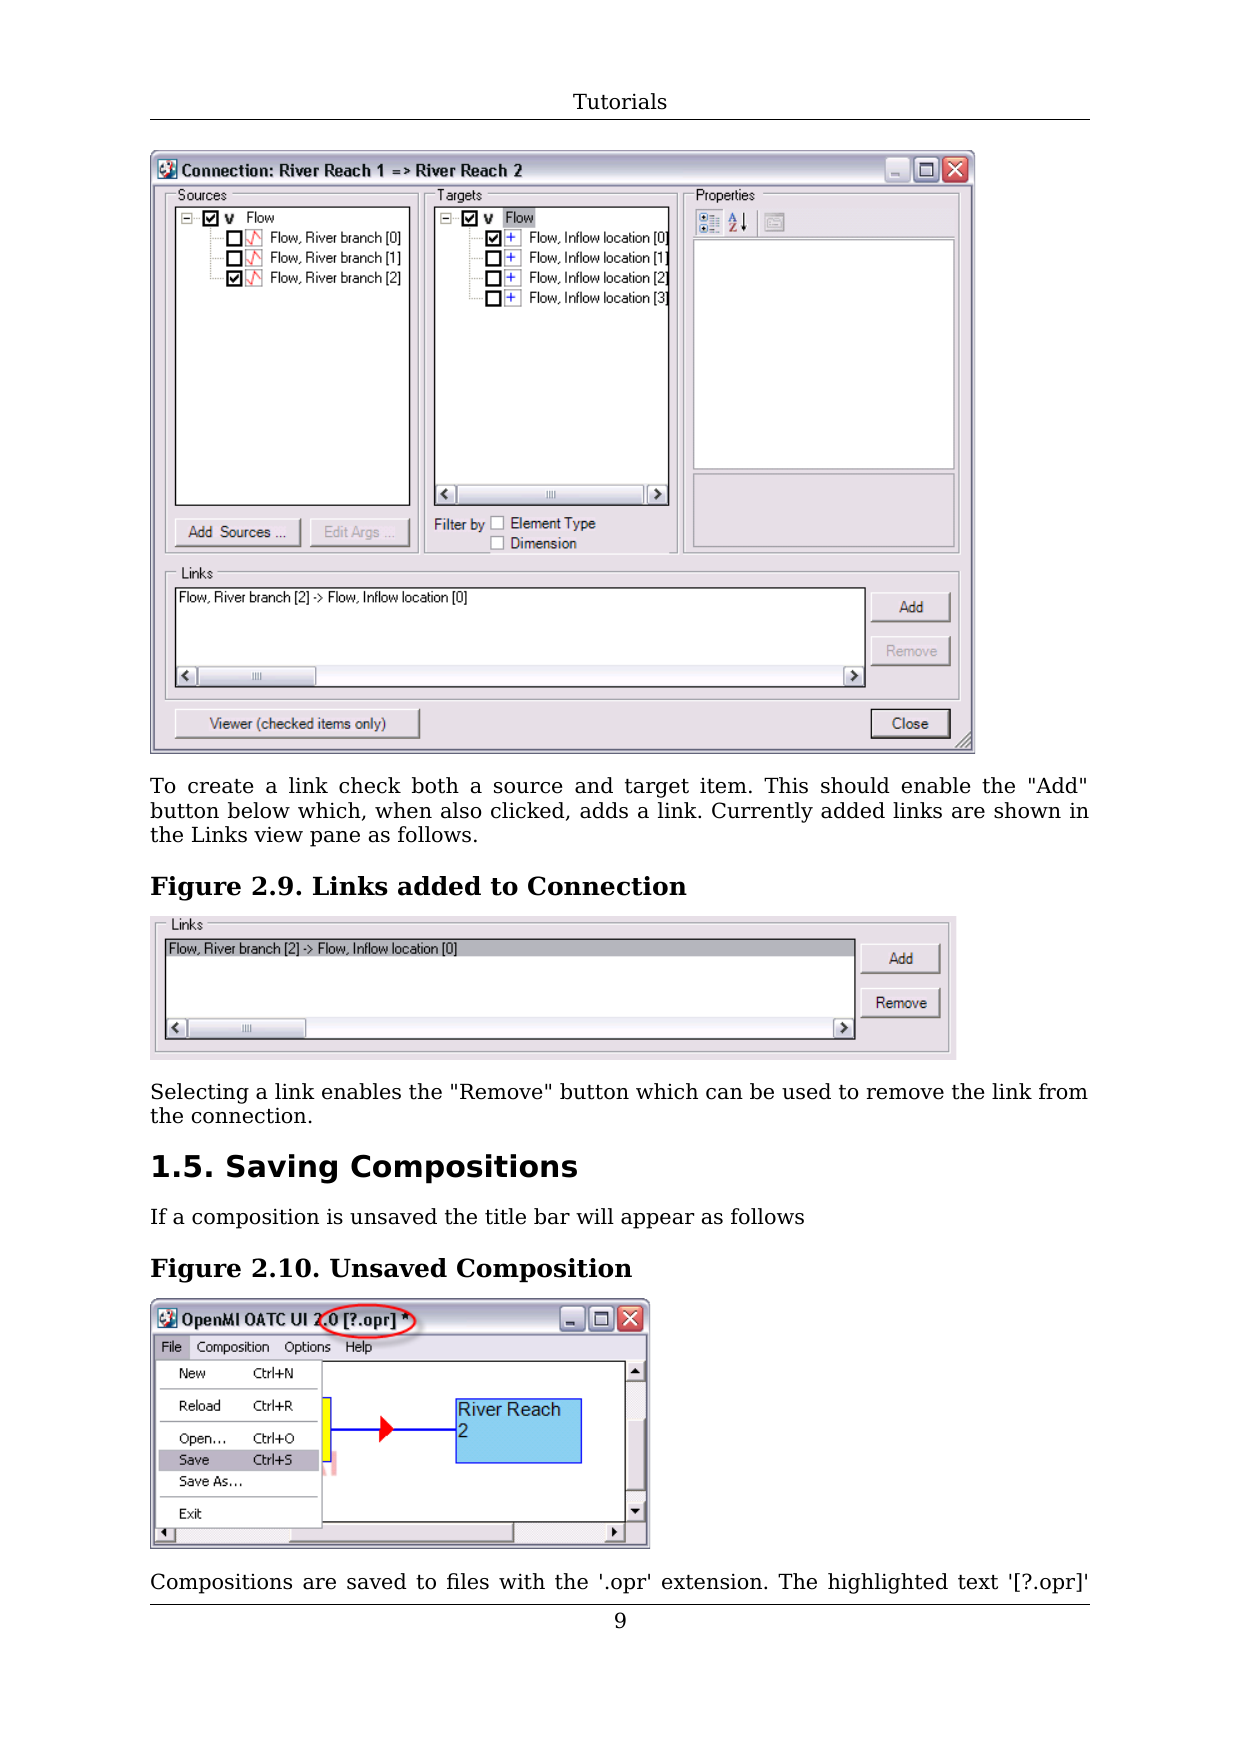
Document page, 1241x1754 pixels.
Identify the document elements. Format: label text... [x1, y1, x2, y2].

picture [150, 150, 976, 754]
text If a composition is unsaved the title bar will appear as follows [150, 1205, 1090, 1229]
text Compositions are saved to files with the '.opr' extension. The highlighted text '[?.opr]' [150, 1570, 1090, 1594]
picture [150, 1298, 650, 1549]
text Figure 2.9. Links added to Connection [150, 872, 1090, 902]
text Selecting a link enables the "Remove" button which can be used to remove the link from the connection. [150, 1080, 1090, 1129]
text Figure 2.10. Unsaved Composition [150, 1254, 1090, 1284]
text 1.5. Saving Compositions [150, 1149, 1090, 1184]
text To create a link check both a source and target item. This should enable the "Add" button below which, when also clicked, adds a link. Currently added links are shown in the Links view pane as follows. [150, 774, 1090, 847]
picture [150, 916, 957, 1060]
